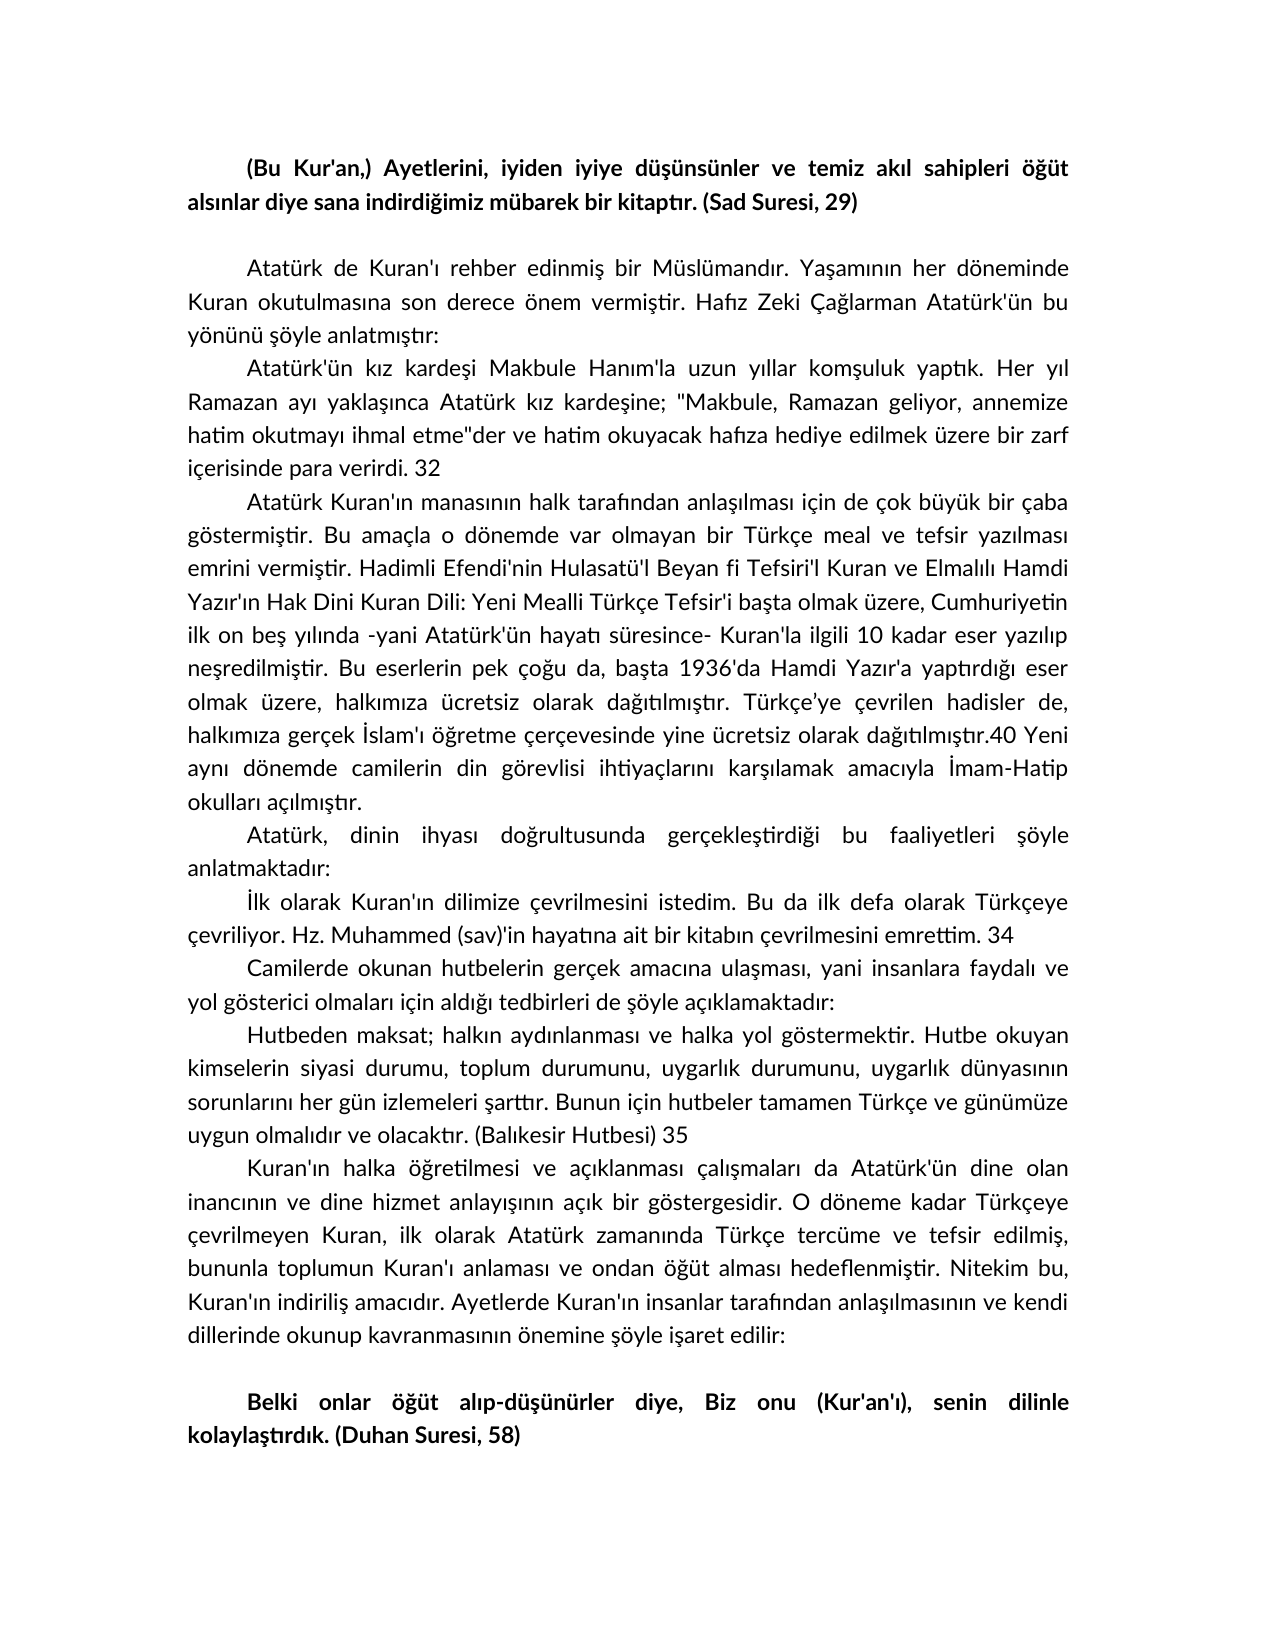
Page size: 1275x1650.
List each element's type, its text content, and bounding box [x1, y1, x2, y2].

text Hutbeden maksat; halkın aydınlanması ve halka yol göstermektir. Hutbe okuyan kimselerin siyasi durumu, toplum durumunu, uygarlık durumunu, uygarlık dünyasının sorunlarını her gün izlemeleri şarttır. Bunun için hutbeler tamamen Türkçe ve günümüze uygun olmalıdır ve olacaktır. (Balıkesir Hutbesi) 35 [187, 1017, 1070, 1150]
text Atatürk de Kuran'ı rehber edinmiş bir Müslümandır. Yaşamının her döneminde Kuran okutulmasına son derece önem vermiştir. Hafız Zeki Çağlarman Atatürk'ün bu yönünü şöyle anlatmıştır: [187, 250, 1070, 350]
text Atatürk Kuran'ın manasının halk tarafından anlaşılması için de çok büyük bir çaba göstermiştir. Bu amaçla o dönemde var olmayan bir Türkçe meal ve tefsir yazılması emrini vermiştir. Hadimli Efendi'nin Hulasatü'l Beyan fi Tefsiri'l Kuran ve Elmalılı Hamdi Yazır'ın Hak Dini Kuran Dili: Yeni Mealli Türkçe Tefsir'i başta olmak üzere, Cumhuriyetin ilk on beş yılında -yani Atatürk'ün hayatı süresince- Kuran'la ilgili 10 kadar eser yazılıp neşredilmiştir. Bu eserlerin pek çoğu da, başta 1936'da Hamdi Yazır'a yaptırdığı eser olmak üzere, halkımıza ücretsiz olarak dağıtılmıştır. Türkçe’ye çevrilen hadisler de, halkımıza gerçek İslam'ı öğretme çerçevesinde yine ücretsiz olarak dağıtılmıştır.40 Yeni aynı dönemde camilerin din görevlisi ihtiyaçlarını karşılamak amacıyla İmam-Hatip okulları açılmıştır. [187, 483, 1070, 817]
text Atatürk'ün kız kardeşi Makbule Hanım'la uzun yıllar komşuluk yaptık. Her yıl Ramazan ayı yaklaşınca Atatürk kız kardeşine; "Makbule, Ramazan geliyor, annemize hatim okutmayı ihmal etme"der ve hatim okuyacak hafıza hediye edilmek üzere bir zarf içerisinde para verirdi. 32 [187, 350, 1070, 483]
text İlk olarak Kuran'ın dilimize çevrilmesini istedim. Bu da ilk defa olarak Türkçeye çevriliyor. Hz. Muhammed (sav)'in hayatına ait bir kitabın çevrilmesini emrettim. 34 [187, 883, 1070, 950]
text Belki onlar öğüt alıp-düşünürler diye, Biz onu (Kur'an'ı), senin dilinle kolaylaştırdık. (Duhan Suresi, 58) [187, 1383, 1070, 1450]
text (Bu Kur'an,) Ayetlerini, iyiden iyiye düşünsünler ve temiz akıl sahipleri öğüt alsınlar diye sana indirdiğimiz mübarek bir kitaptır. (Sad Suresi, 29) [187, 150, 1070, 217]
text Atatürk, dinin ihyası doğrultusunda gerçekleştirdiği bu faaliyetleri şöyle anlatmaktadır: [187, 817, 1070, 883]
text Kuran'ın halka öğretilmesi ve açıklanması çalışmaları da Atatürk'ün dine olan inancının ve dine hizmet anlayışının açık bir göstergesidir. O döneme kadar Türkçeye çevrilmeyen Kuran, ilk olarak Atatürk zamanında Türkçe tercüme ve tefsir edilmiş, bununla toplumun Kuran'ı anlaması ve ondan öğüt alması hedeflenmiştir. Nitekim bu, Kuran'ın indiriliş amacıdır. Ayetlerde Kuran'ın insanlar tarafından anlaşılmasının ve kendi dillerinde okunup kavranmasının önemine şöyle işaret edilir: [187, 1150, 1070, 1350]
text Camilerde okunan hutbelerin gerçek amacına ulaşması, yani insanlara faydalı ve yol gösterici olmaları için aldığı tedbirleri de şöyle açıklamaktadır: [187, 950, 1070, 1017]
